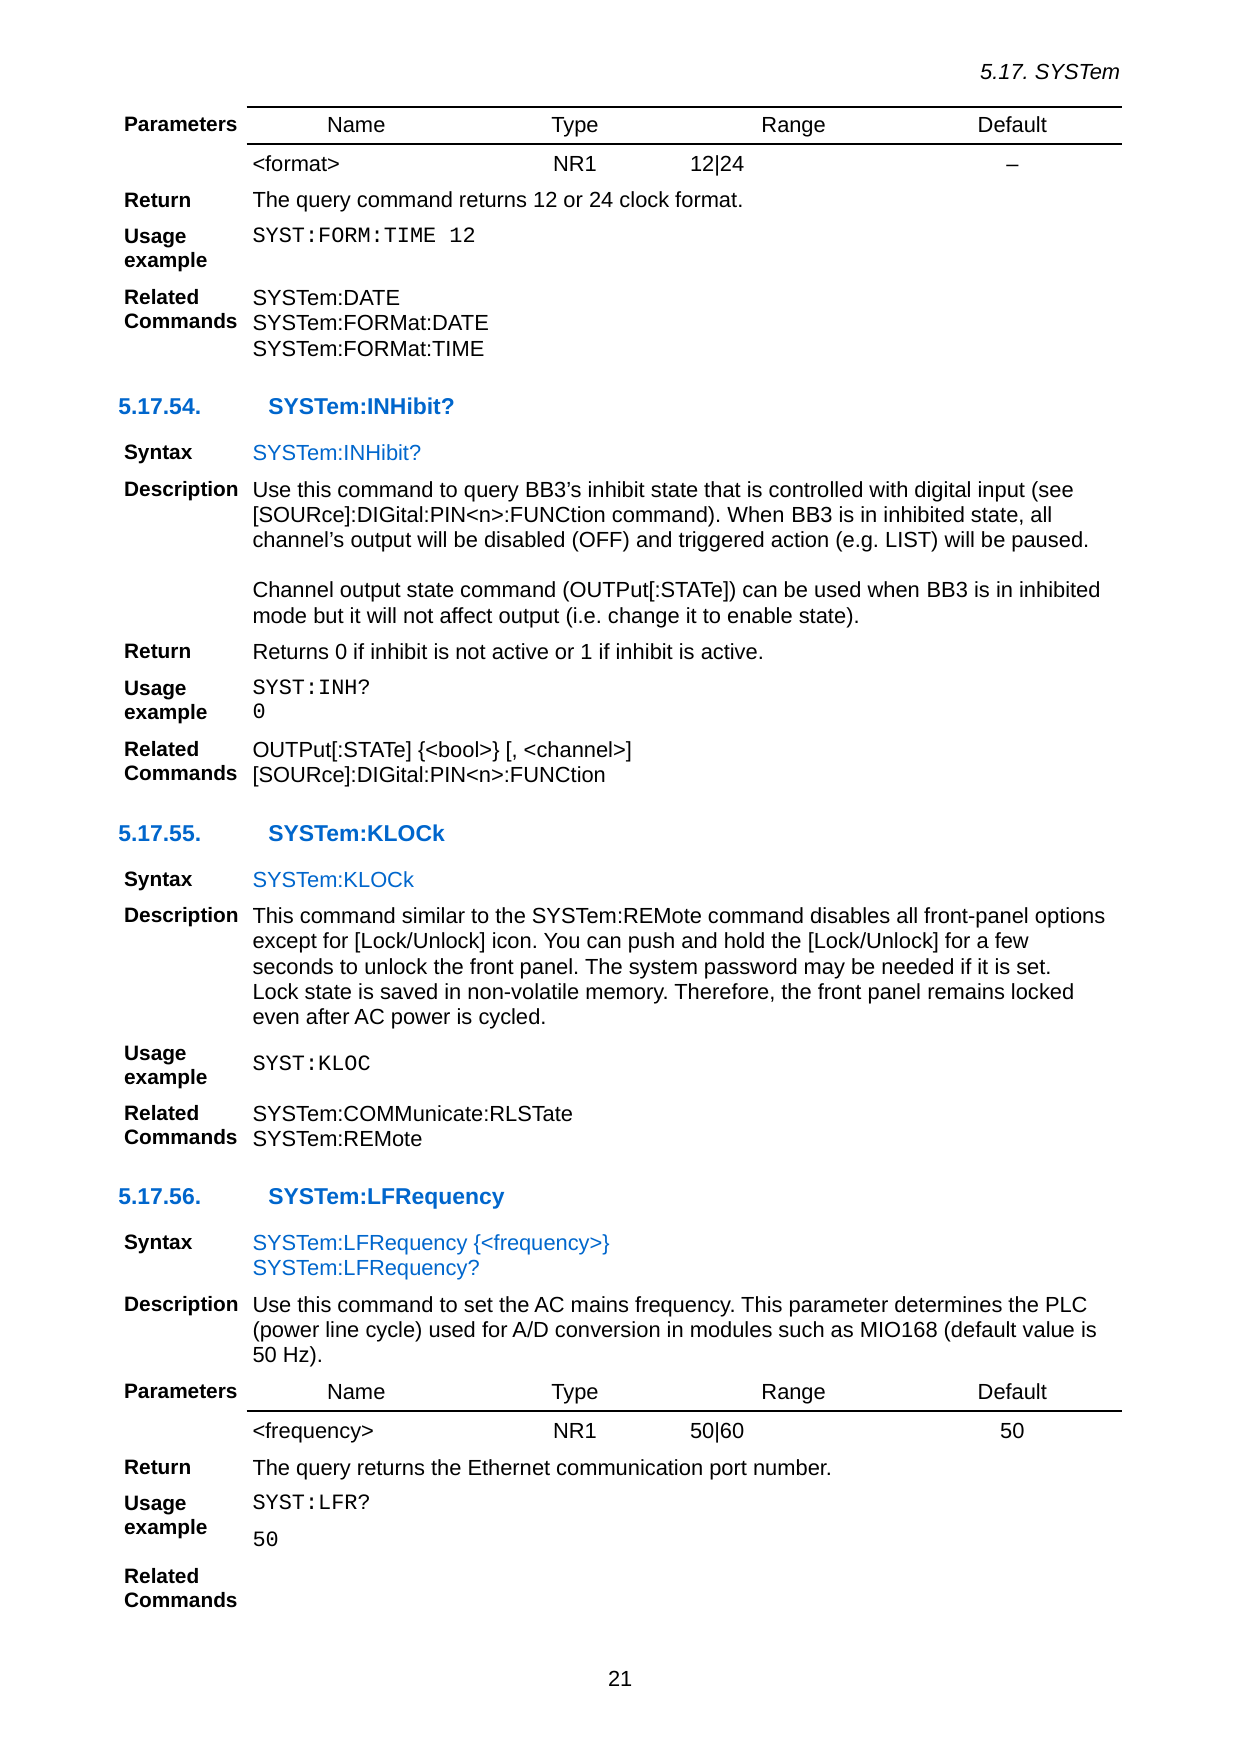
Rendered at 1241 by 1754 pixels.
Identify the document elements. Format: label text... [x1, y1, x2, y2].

table_cell Description [118, 471, 247, 633]
table_cell Related Commands [118, 731, 247, 793]
table_cell Type [465, 108, 684, 143]
table_cell Related Commands [118, 1095, 247, 1157]
table_cell Return [118, 634, 247, 670]
table_cell Usage example [118, 1485, 247, 1558]
table_cell OUTPut[:STATe] {<bool>} [, <channel>] [SOURce]:DIGital:PIN<n>:FUNCtion [247, 731, 1122, 793]
table_cell Related Commands [118, 279, 247, 366]
table_cell Returns 0 if inhibit is not active or 1 if inhibit is active. [247, 634, 1122, 670]
subtitle SYSTem:KLOCk [118, 820, 1122, 846]
table_cell Parameters [118, 106, 247, 143]
table_cell NR1 [465, 1412, 684, 1449]
table_header SYSTem:LFRequency {<frequency>} SYSTem:LFRequency? [247, 1224, 1122, 1286]
table_cell Description [118, 1286, 247, 1373]
table_cell The query command returns 12 or 24 clock format. [247, 182, 1122, 218]
table_cell Return [118, 1449, 247, 1485]
table_cell Default [903, 108, 1122, 143]
table_cell Use this command to query BB3’s inhibit state that is controlled with digital input (see [SOURce]:DIGital:PIN<n>:FUNCtion command). When BB3 is in inhibited state, all channel’s output will be disabled (OFF) and triggered action (e.g. LIST) will be paused. Channel output state command (OUTPut[:STATe]) can be used when BB3 is in inhibited mode but it will not affect output (i.e. change it to enable state). [247, 471, 1122, 633]
table_cell <format> [247, 145, 465, 182]
table_cell Range [684, 1373, 903, 1410]
table_cell SYST:LFR? 50 [247, 1485, 1122, 1558]
table_cell SYST:KLOC [247, 1035, 1122, 1095]
table_header Syntax [118, 434, 247, 471]
table_cell The query returns the Ethernet communication port number. [247, 1449, 1122, 1485]
table_cell [247, 1558, 1122, 1618]
table_header Syntax [118, 1224, 247, 1286]
table_cell Default [903, 1373, 1122, 1410]
table_cell This command similar to the SYSTem:REMote command disables all front-panel options except for [Lock/Unlock] icon. You can push and hold the [Lock/Unlock] for a few seconds to unlock the front panel. The system password may be needed if it is set. Lock state is saved in non-volatile memory. Therefore, the front panel remains locked even after AC power is cycled. [247, 898, 1122, 1035]
table_cell Parameters [118, 1373, 247, 1449]
table_header Syntax [118, 861, 247, 897]
table_cell Name [247, 108, 465, 143]
table_cell [118, 143, 247, 182]
table_cell SYST:FORM:TIME 12 [247, 218, 1122, 279]
table_cell Name [247, 1373, 465, 1410]
table_cell SYSTem:COMMunicate:RLSTate SYSTem:REMote [247, 1095, 1122, 1157]
table_cell Range [684, 108, 903, 143]
subtitle SYSTem:INHibit? [118, 393, 1122, 419]
table_cell – [903, 145, 1122, 182]
table_cell Type [465, 1373, 684, 1410]
table_cell Usage example [118, 670, 247, 731]
table_header SYSTem:INHibit? [247, 434, 1122, 471]
table_cell Return [118, 182, 247, 218]
table_cell Usage example [118, 218, 247, 279]
table_cell SYST:INH? 0 [247, 670, 1122, 731]
table_cell 50|60 [684, 1412, 903, 1449]
table_cell <frequency> [247, 1412, 465, 1449]
table_cell NR1 [465, 145, 684, 182]
table_cell 12|24 [684, 145, 903, 182]
table_cell SYSTem:DATE SYSTem:FORMat:DATE SYSTem:FORMat:TIME [247, 279, 1122, 366]
table_cell Description [118, 898, 247, 1035]
table_cell Use this command to set the AC mains frequency. This parameter determines the PLC (power line cycle) used for A/D conversion in modules such as MIO168 (default value is 50 Hz). [247, 1286, 1122, 1373]
subtitle SYSTem:LFRequency [118, 1183, 1122, 1209]
table_cell Usage example [118, 1035, 247, 1095]
table_header SYSTem:KLOCk [247, 861, 1122, 897]
table_cell 50 [903, 1412, 1122, 1449]
table_cell Related Commands [118, 1558, 247, 1618]
